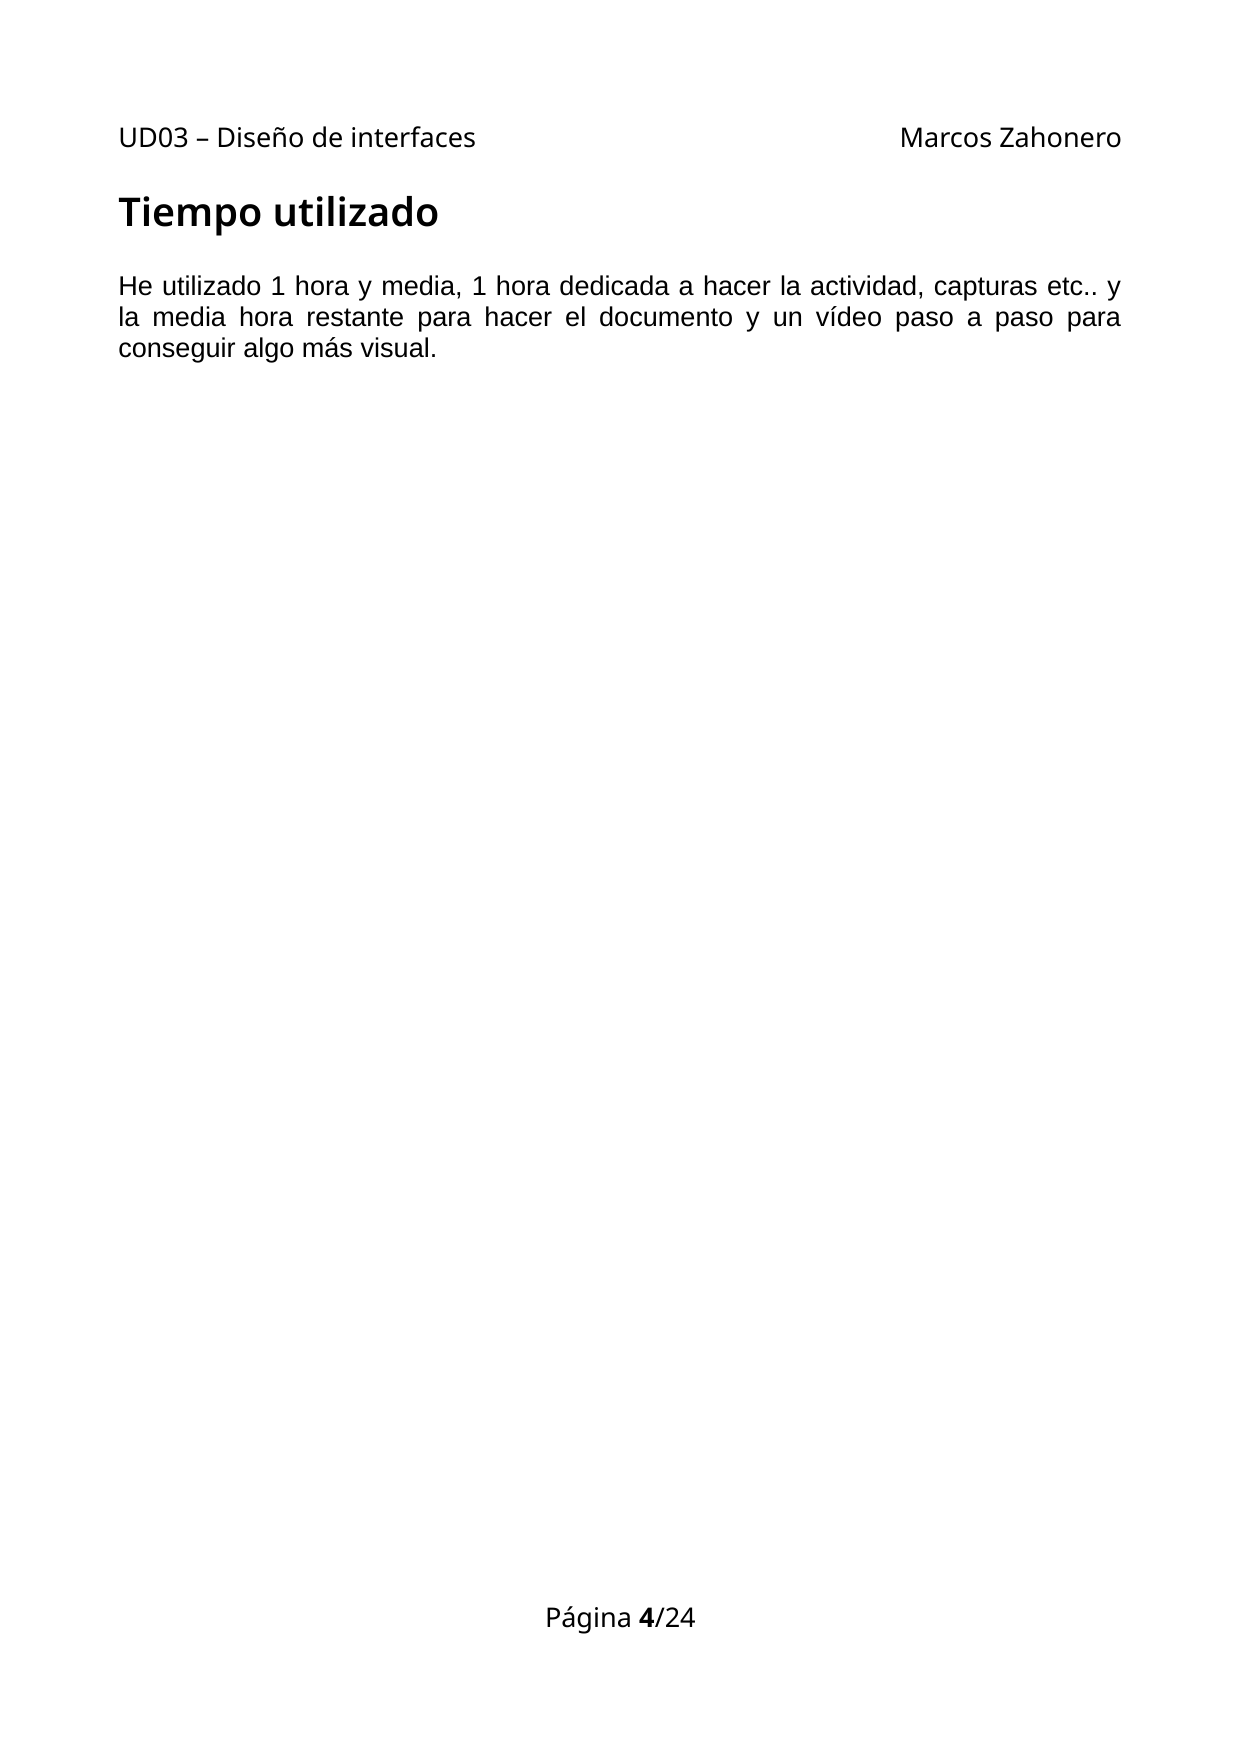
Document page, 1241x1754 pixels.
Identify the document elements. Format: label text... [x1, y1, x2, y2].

subtitle Tiempo utilizado [118, 184, 1122, 238]
text He utilizado 1 hora y media, 1 hora dedicada a hacer la actividad, capturas etc.. y la media hora restante para hacer el documento y un vídeo paso a paso para conseguir algo más visual. [118, 270, 1122, 363]
